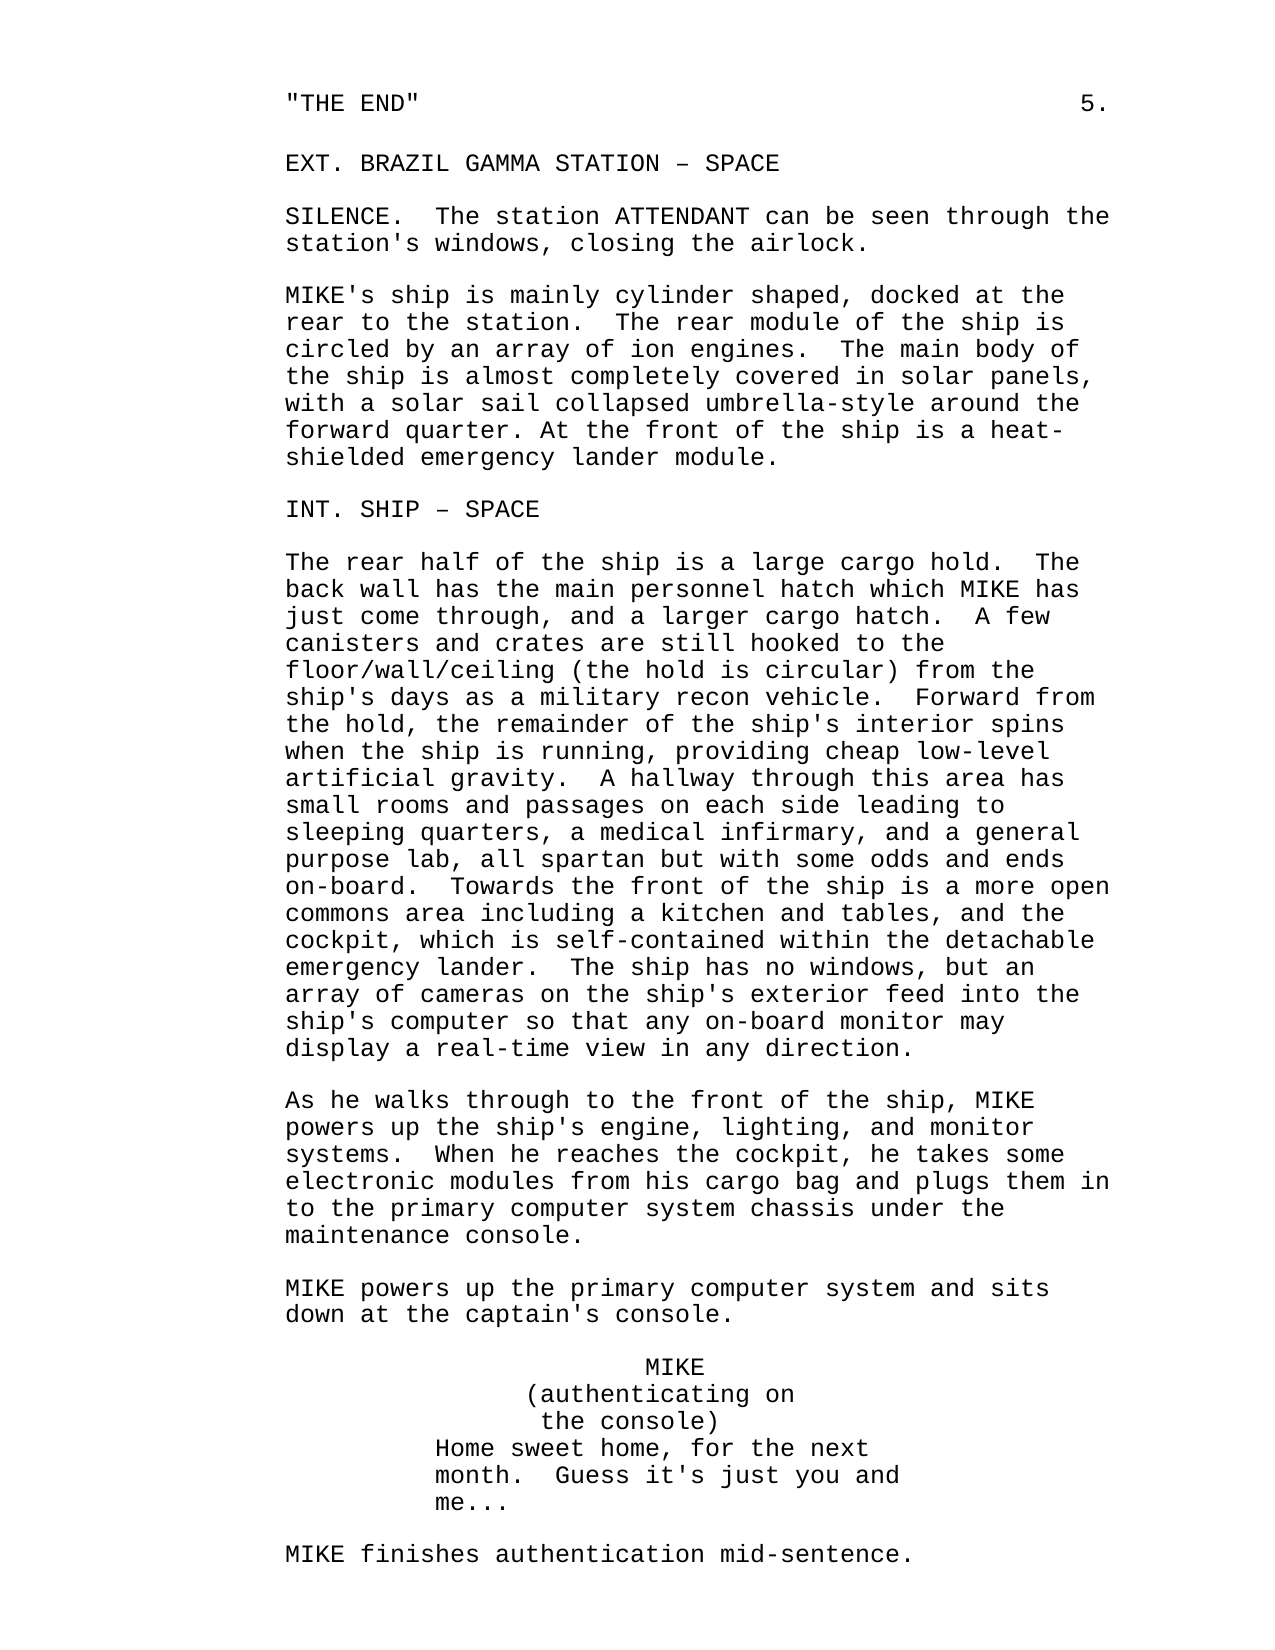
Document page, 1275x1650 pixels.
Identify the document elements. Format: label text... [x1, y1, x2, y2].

subtitle EXT. BRAZIL GAMMA STATION – SPACE [285, 150, 1110, 177]
subtitle MIKE finishes authentication mid-sentence. [285, 1541, 1110, 1568]
subtitle MIKE's ship is mainly cylinder shaped, docked at the rear to the station. The rear module of the ship is circled by an array of ion engines. The main body of the ship is almost completely covered in solar panels, with a solar sail collapsed umbrella-style around the forward quarter. At the front of the ship is a heat-shielded emergency lander module. [285, 282, 1110, 471]
subtitle (authenticating on the console) [525, 1381, 825, 1435]
subtitle Home sweet home, for the next month. Guess it's just you and me... [435, 1435, 960, 1516]
subtitle SILENCE. The station ATTENDANT can be seen through the station's windows, closing the airlock. [285, 202, 1110, 256]
subtitle As he walks through to the front of the ship, MIKE powers up the ship's engine, lighting, and monitor systems. When he reaches the cockpit, he takes some electronic modules from his cargo bag and plugs them in to the primary computer system chassis under the maintenance console. [285, 1087, 1110, 1249]
subtitle MIKE [645, 1354, 1110, 1381]
subtitle The rear half of the ship is a large cargo hold. The back wall has the main personnel hatch which MIKE has just come through, and a larger cargo hatch. A few canisters and crates are still hooked to the floor/wall/ceiling (the hold is circular) from the ship's days as a military recon vehicle. Forward from the hold, the remainder of the ship's interior spins when the ship is running, providing cheap low-level artificial gravity. A hallway through this area has small rooms and passages on each side leading to sleeping quarters, a medical infirmary, and a general purpose lab, all spartan but with some odds and ends on-board. Towards the front of the ship is a more open commons area including a kitchen and tables, and the cockpit, which is self-contained within the detachable emergency lander. The ship has no windows, but an array of cameras on the ship's exterior feed into the ship's computer so that any on-board monitor may display a real-time view in any direction. [285, 549, 1110, 1061]
subtitle MIKE powers up the primary computer system and sits down at the captain's console. [285, 1274, 1110, 1328]
subtitle INT. SHIP – SPACE [285, 496, 1110, 523]
